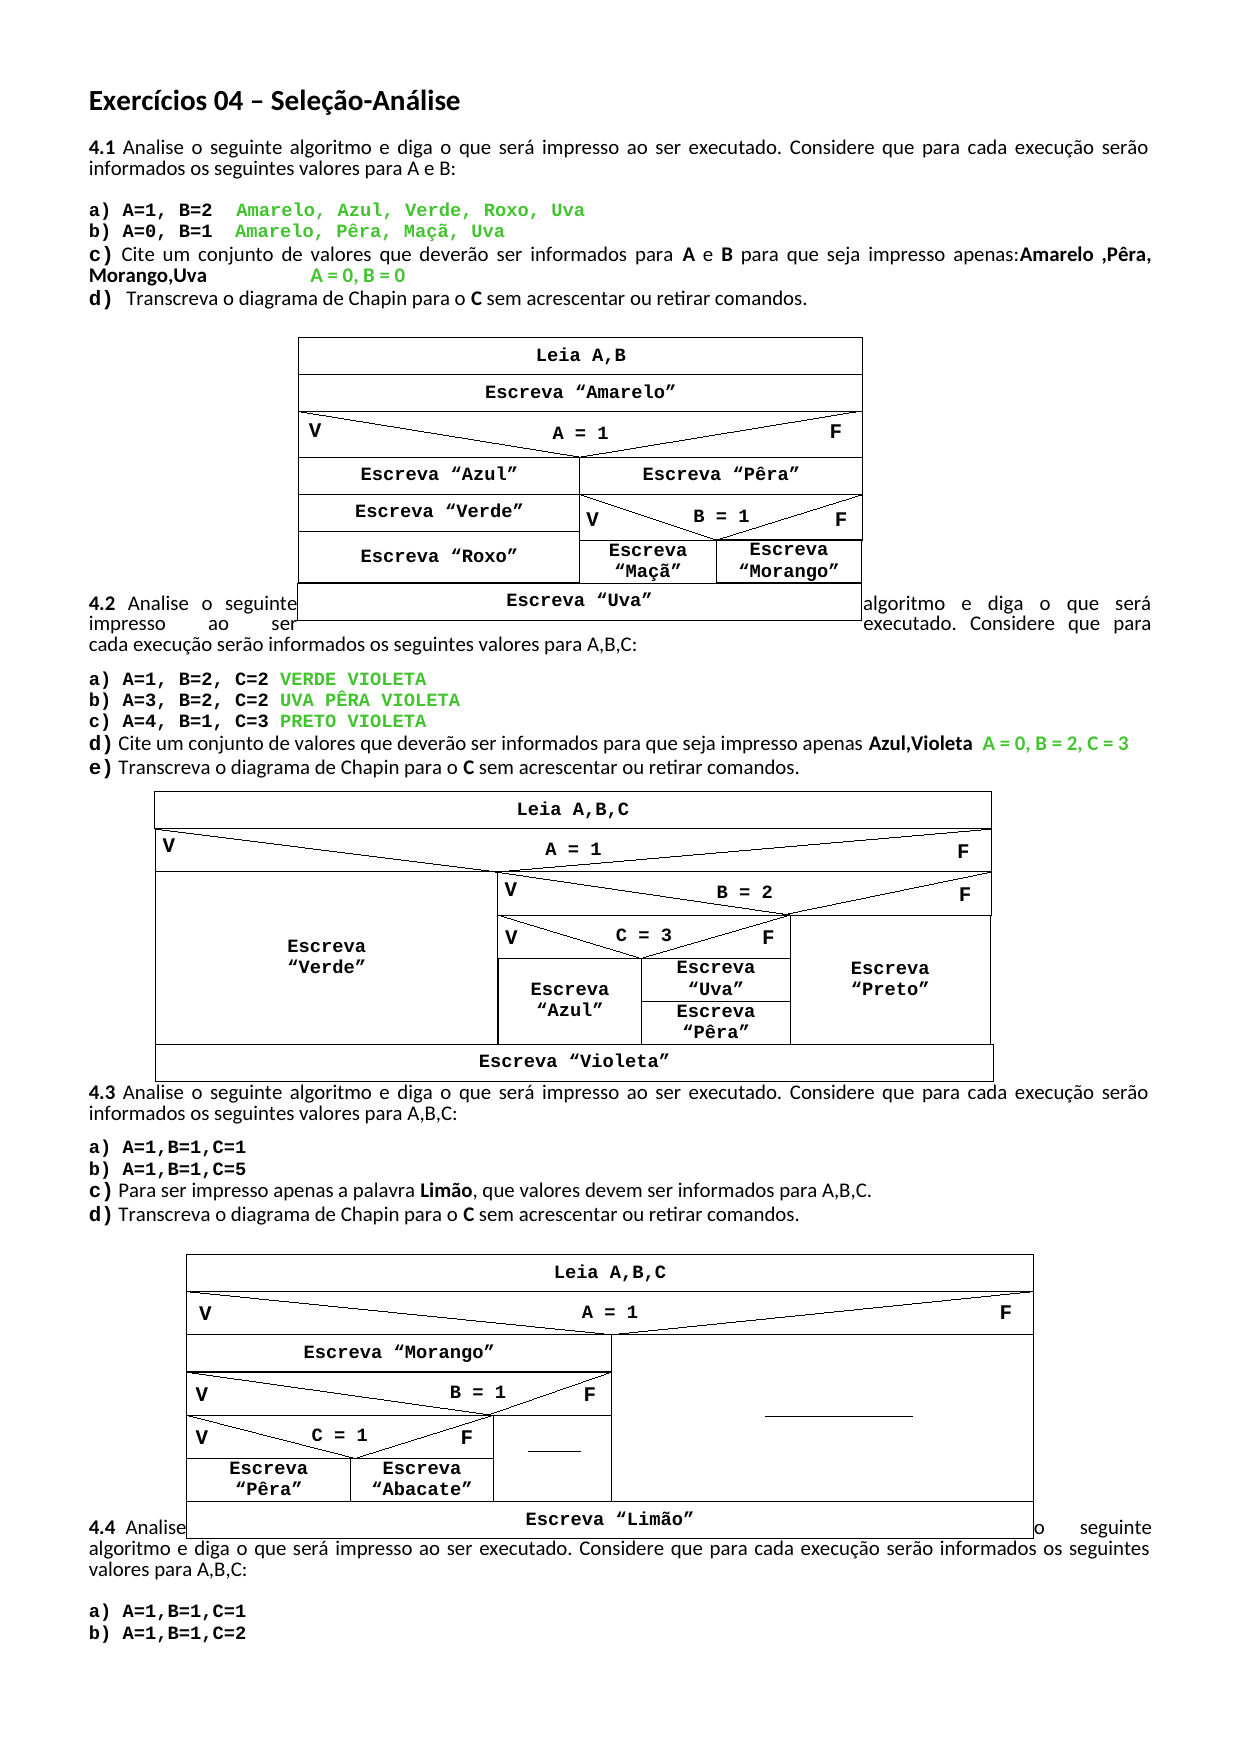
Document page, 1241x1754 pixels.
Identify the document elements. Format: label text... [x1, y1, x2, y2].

text b) A=3, B=2, C=2 UVA PÊRA VIOLETA [88, 691, 1152, 712]
text b) A=0, B=1 Amarelo, Pêra, Maçã, Uva [88, 222, 1152, 243]
text c) Para ser impresso apenas a palavra Limão, que valores devem ser informados para A,B,C. [88, 1181, 1152, 1204]
text 4.2 Analise o seguinte algoritmo e diga o que será impresso ao ser executado. Considere que para cada execução serão informados os seguintes valores para A,B,C: [88, 594, 1152, 657]
text d) Cite um conjunto de valores que deverão ser informados para que seja impresso apenas Azul,Violeta A = 0, B = 2, C = 3 [88, 733, 1152, 757]
text a) A=1, B=2 Amarelo, Azul, Verde, Roxo, Uva [88, 201, 1152, 222]
text a) A=1,B=1,C=1 [88, 1138, 1152, 1159]
text a) A=1, B=2, C=2 VERDE VIOLETA [88, 669, 1152, 691]
text d) Transcreva o diagrama de Chapin para o C sem acrescentar ou retirar comandos. [88, 1204, 1152, 1228]
text 4.4 Analise o seguinte algoritmo e diga o que será impresso ao ser executado. Considere que para cada execução serão informados os seguintes valores para A,B,C: [88, 1519, 1152, 1581]
text d) Transcreva o diagrama de Chapin para o C sem acrescentar ou retirar comandos. [88, 288, 1152, 312]
text c) Cite um conjunto de valores que deverão ser informados para A e B para que seja impresso apenas:Amarelo ,Pêra, Morango,Uva A = 0, B = 0 [88, 243, 1152, 288]
text e) Transcreva o diagrama de Chapin para o C sem acrescentar ou retirar comandos. [88, 757, 1152, 780]
text Exercícios 04 – Seleção-Análise [88, 88, 1152, 118]
text a) A=1,B=1,C=1 [88, 1602, 1152, 1623]
text 4.1 Analise o seguinte algoritmo e diga o que será impresso ao ser executado. Considere que para cada execução serão informados os seguintes valores para A e B: [88, 138, 1152, 180]
text 4.3 Analise o seguinte algoritmo e diga o que será impresso ao ser executado. Considere que para cada execução serão informados os seguintes valores para A,B,C: [88, 1084, 1152, 1126]
text b) A=1,B=1,C=5 [88, 1159, 1152, 1181]
text c) A=4, B=1, C=3 PRETO VIOLETA [88, 712, 1152, 733]
text b) A=1,B=1,C=2 [88, 1623, 1152, 1645]
